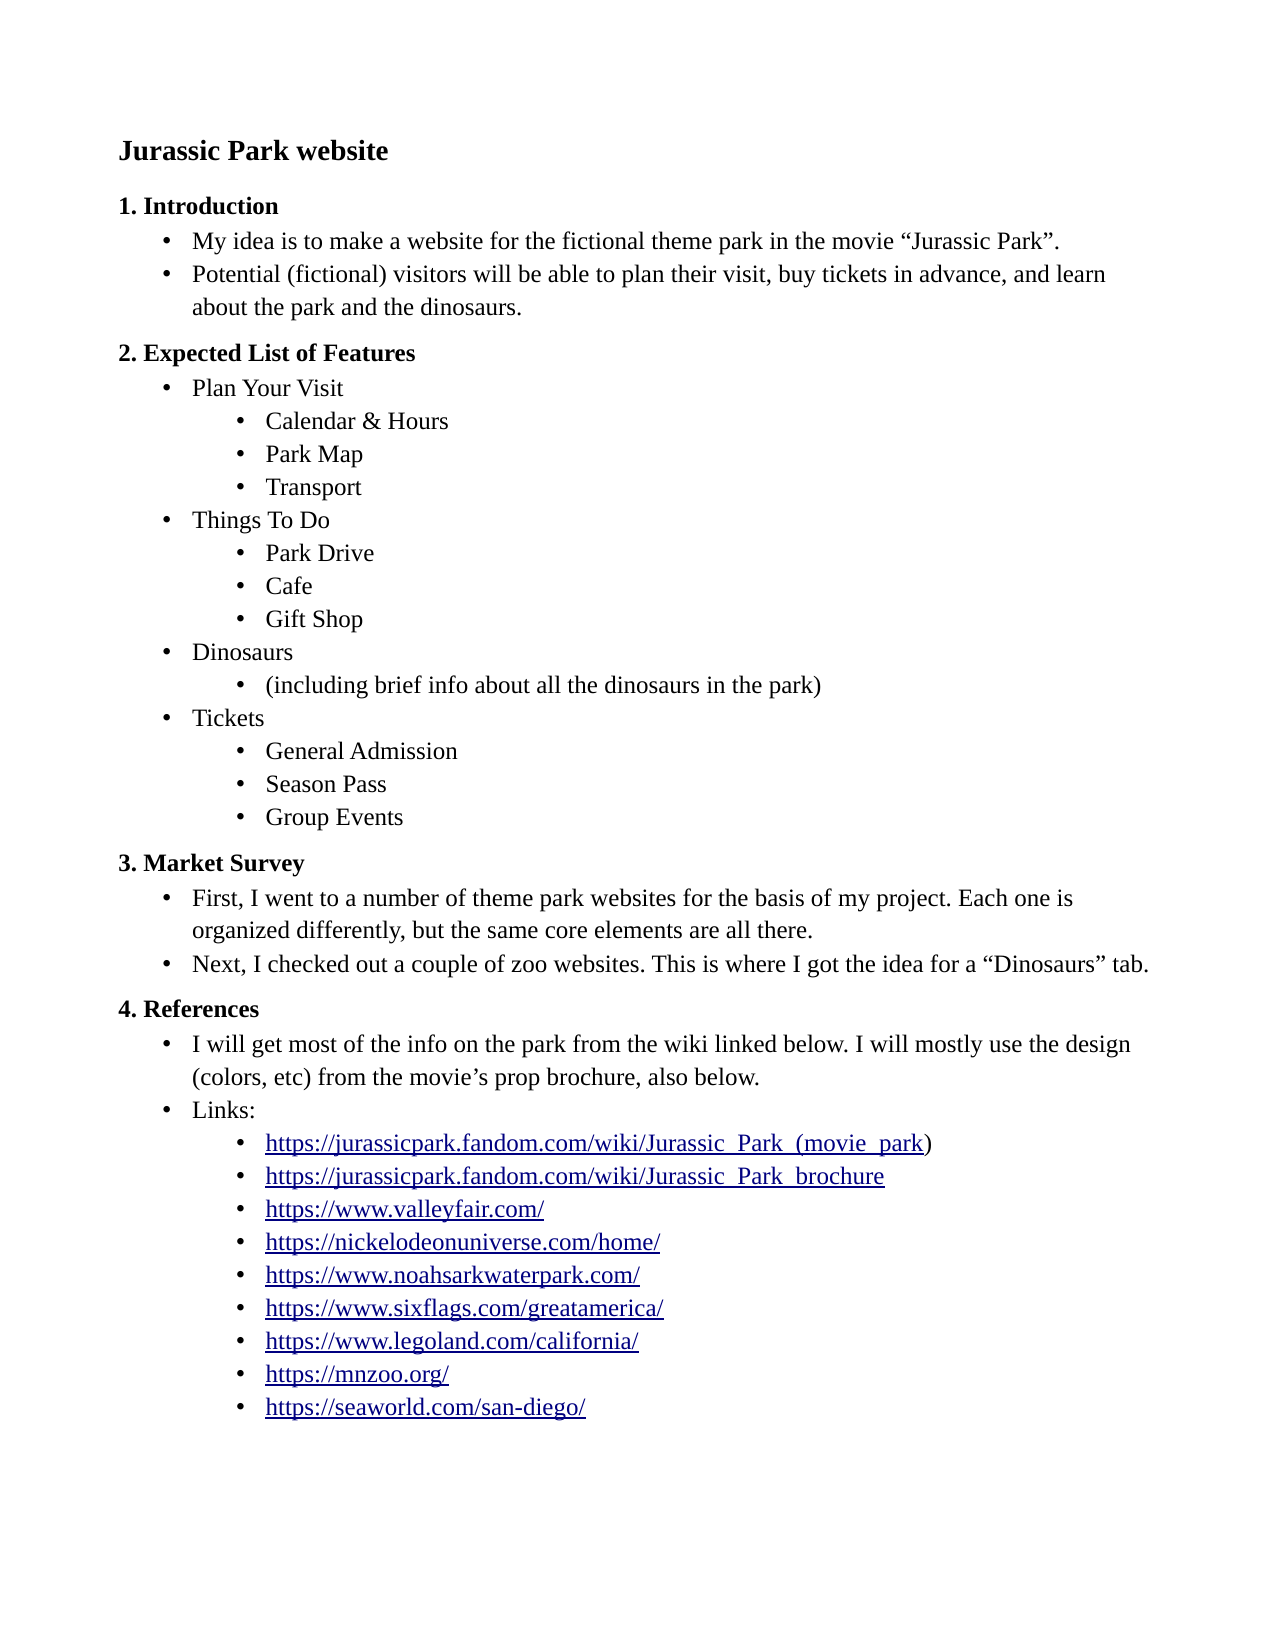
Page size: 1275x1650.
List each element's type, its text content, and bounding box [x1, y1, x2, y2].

list Gift Shop [236, 604, 1157, 633]
list https://www.legoland.com/california/ [236, 1326, 1157, 1355]
subtitle 3. Market Survey [118, 848, 1157, 876]
list My idea is to make a website for the fictional theme park in the movie “Jurassic Park”. [162, 226, 1157, 255]
list https://mnzoo.org/ [236, 1359, 1157, 1388]
list Plan Your Visit [162, 373, 1157, 402]
list https://www.valleyfair.com/ [236, 1194, 1157, 1223]
list Potential (fictional) visitors will be able to plan their visit, buy tickets in advance, and learn about the park and the dinosaurs. [162, 259, 1157, 321]
list https://jurassicpark.fandom.com/wiki/Jurassic_Park_brochure [236, 1161, 1157, 1190]
list Links: [162, 1095, 1157, 1124]
list https://www.noahsarkwaterpark.com/ [236, 1260, 1157, 1289]
list I will get most of the info on the park from the wiki linked below. I will mostly use the design (colors, etc) from the movie’s prop brochure, also below. [162, 1029, 1157, 1091]
list Cafe [236, 571, 1157, 600]
list (including brief info about all the dinosaurs in the park) [236, 670, 1157, 699]
list https://jurassicpark.fandom.com/wiki/Jurassic_Park_(movie_park) [236, 1128, 1157, 1157]
list https://seaworld.com/san-diego/ [236, 1392, 1157, 1421]
subtitle 1. Introduction [118, 191, 1157, 220]
list Park Drive [236, 538, 1157, 567]
list Dinosaurs [162, 637, 1157, 666]
list Season Pass [236, 769, 1157, 798]
subtitle Jurassic Park website [118, 133, 1157, 166]
list https://nickelodeonuniverse.com/home/ [236, 1227, 1157, 1256]
subtitle 2. Expected List of Features [118, 338, 1157, 367]
list Next, I checked out a couple of zoo websites. This is where I got the idea for a “Dinosaurs” tab. [162, 949, 1157, 977]
subtitle 4. References [118, 994, 1157, 1023]
list Park Map [236, 439, 1157, 468]
list Transport [236, 472, 1157, 501]
list Calendar & Hours [236, 406, 1157, 434]
list Group Events [236, 802, 1157, 831]
list Things To Do [162, 505, 1157, 534]
list Tickets [162, 703, 1157, 732]
list https://www.sixflags.com/greatamerica/ [236, 1293, 1157, 1322]
list First, I went to a number of theme park websites for the basis of my project. Each one is organized differently, but the same core elements are all there. [162, 883, 1157, 944]
list General Admission [236, 736, 1157, 765]
